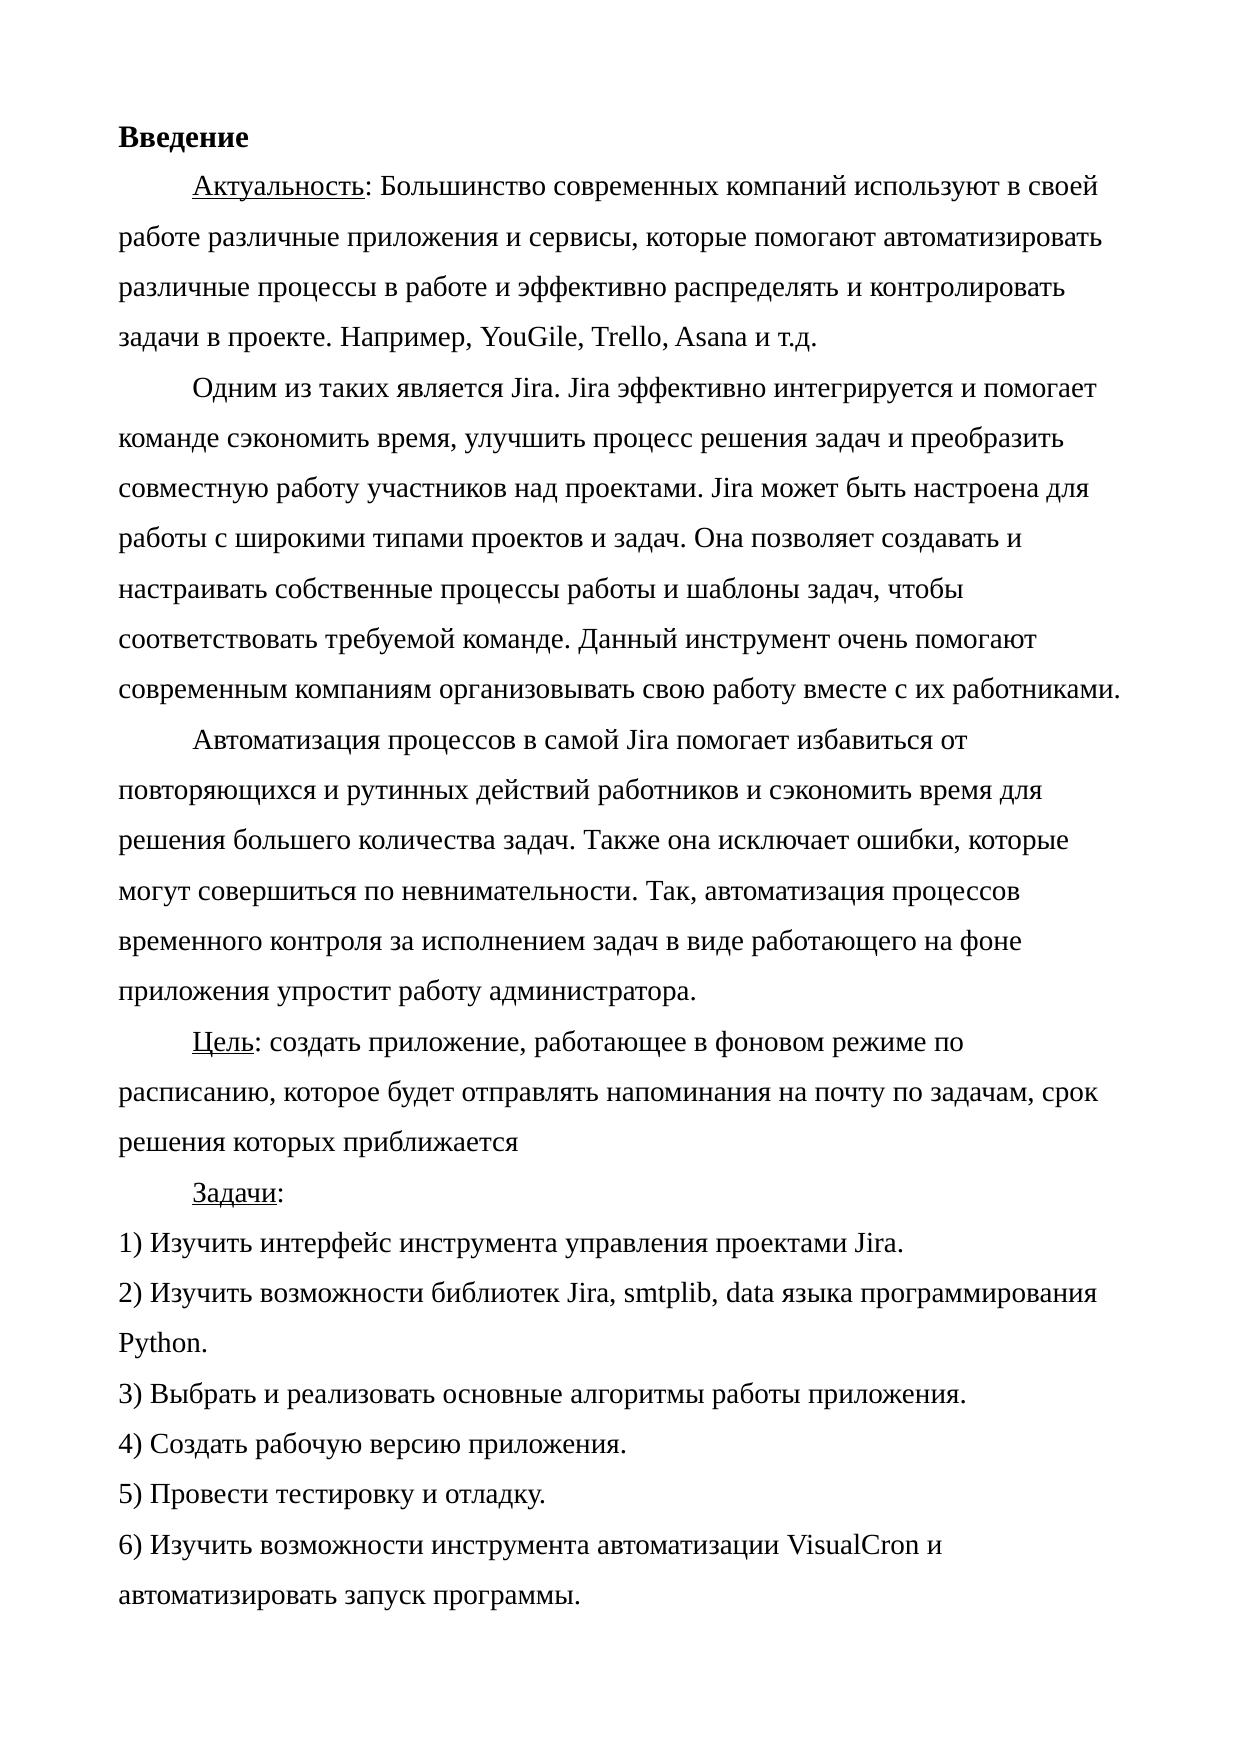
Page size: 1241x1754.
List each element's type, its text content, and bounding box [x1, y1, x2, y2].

text 1) Изучить интерфейс инструмента управления проектами Jira. 2) Изучить возможности библиотек Jira, smtplib, data языка программирования Python. 3) Выбрать и реализовать основные алгоритмы работы приложения. 4) Создать рабочую версию приложения. 5) Провести тестировку и отладку. 6) Изучить возможности инструмента автоматизации VisualCron и автоматизировать запуск программы. [118, 1225, 1122, 1611]
text Одним из таких является Jira. Jira эффективно интегрируется и помогает команде сэкономить время, улучшить процесс решения задач и преобразить совместную работу участников над проектами. Jira может быть настроена для работы с широкими типами проектов и задач. Она позволяет создавать и настраивать собственные процессы работы и шаблоны задач, чтобы соответствовать требуемой команде. Данный инструмент очень помогают современным компаниям организовывать свою работу вместе с их работниками. [118, 370, 1122, 705]
text Введение Актуальность: Большинство современных компаний используют в своей работе различные приложения и сервисы, которые помогают автоматизировать различные процессы в работе и эффективно распределять и контролировать задачи в проекте. Например, YouGile, Trello, Asana и т.д. [118, 118, 1122, 353]
text Цель: создать приложение, работающее в фоновом режиме по расписанию, которое будет отправлять напоминания на почту по задачам, срок решения которых приближается Задачи: [118, 1024, 1122, 1208]
text Автоматизация процессов в самой Jira помогает избавиться от повторяющихся и рутинных действий работников и сэкономить время для решения большего количества задач. Также она исключает ошибки, которые могут совершиться по невнимательности. Так, автоматизация процессов временного контроля за исполнением задач в виде работающего на фоне приложения упростит работу администратора. [118, 722, 1122, 1007]
